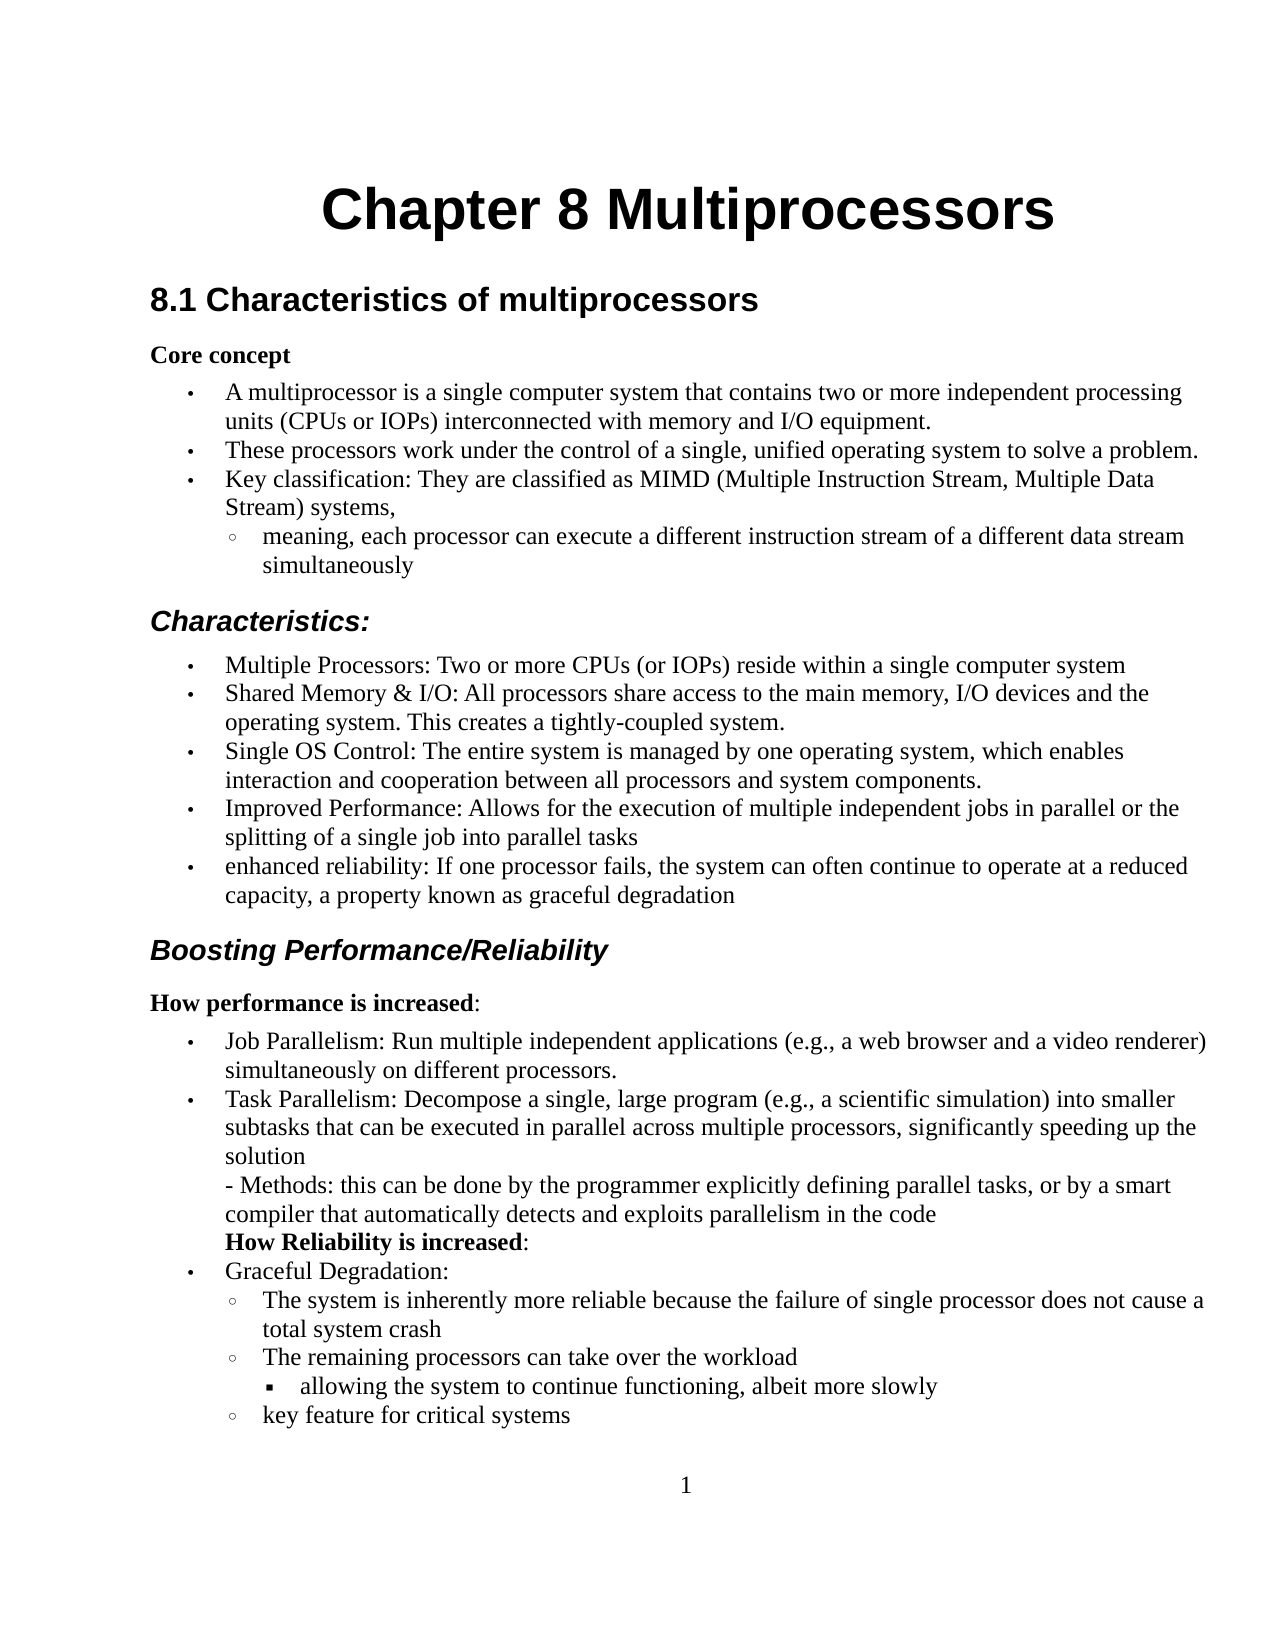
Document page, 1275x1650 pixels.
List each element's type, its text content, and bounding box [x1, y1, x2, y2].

list Job Parallelism: Run multiple independent applications (e.g., a web browser and a video renderer) simultaneously on different processors. [187, 1026, 1228, 1084]
list enhanced reliability: If one processor fails, the system can often continue to operate at a reduced capacity, a property known as graceful degradation [187, 851, 1228, 908]
list Single OS Control: The entire system is managed by one operating system, which enables interaction and cooperation between all processors and system components. [187, 736, 1228, 793]
title Chapter 8 Multiprocessors [150, 175, 1228, 242]
list The system is inherently more reliable because the failure of single processor does not cause a total system crash [225, 1285, 1228, 1342]
subtitle 8.1 Characteristics of multiprocessors [150, 279, 1228, 318]
list Multiple Processors: Two or more CPUs (or IOPs) reside within a single computer system [187, 650, 1228, 678]
list The remaining processors can take over the workload [225, 1342, 1228, 1371]
text Core concept [150, 340, 1228, 368]
list allowing the system to continue functioning, albeit more slowly [262, 1371, 1228, 1400]
list These processors work under the control of a single, unified operating system to solve a problem. [187, 435, 1228, 464]
list key feature for critical systems [225, 1400, 1228, 1429]
list Task Parallelism: Decompose a single, large program (e.g., a scientific simulation) into smaller subtasks that can be executed in parallel across multiple processors, significantly speeding up the solution - Methods: this can be done by the programmer explicitly defining parallel tasks, or by a smart compiler that automatically detects and exploits parallelism in the code How Reliability is increased: [187, 1084, 1228, 1256]
list Graceful Degradation: [187, 1256, 1228, 1285]
list Shared Memory & I/O: All processors share access to the main memory, I/O devices and the operating system. This creates a tightly-coupled system. [187, 678, 1228, 736]
subtitle Characteristics: [150, 604, 1228, 637]
list Key classification: They are classified as MIMD (Multiple Instruction Stream, Multiple Data Stream) systems, [187, 464, 1228, 521]
list A multiprocessor is a single computer system that contains two or more independent processing units (CPUs or IOPs) interconnected with memory and I/O equipment. [187, 377, 1228, 435]
list Improved Performance: Allows for the execution of multiple independent jobs in parallel or the splitting of a single job into parallel tasks [187, 793, 1228, 851]
subtitle Boosting Performance/Reliability [150, 933, 1228, 967]
list meaning, each processor can execute a different instruction stream of a different data stream simultaneously [225, 521, 1228, 579]
text How performance is increased: [150, 988, 1228, 1017]
